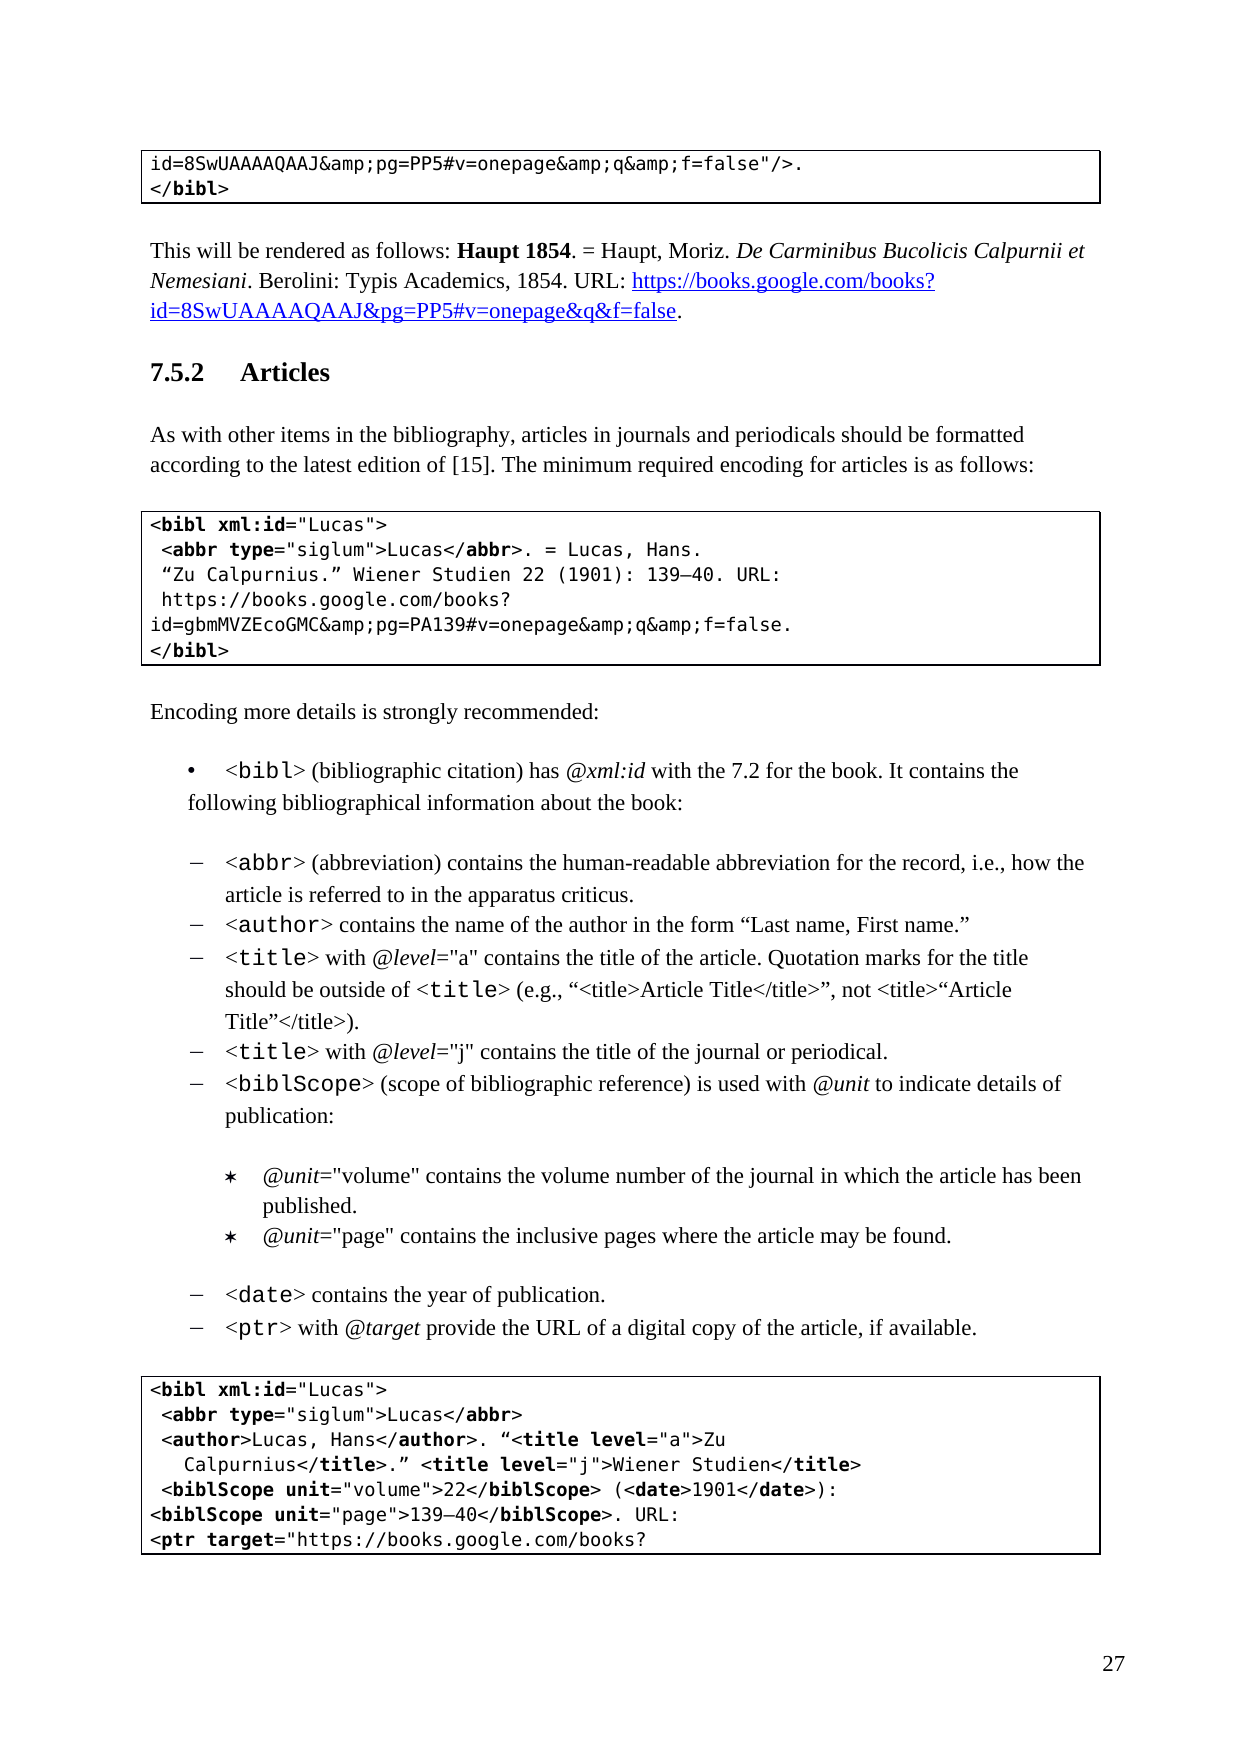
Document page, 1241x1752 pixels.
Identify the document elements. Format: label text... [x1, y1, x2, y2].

list <abbr> (abbreviation) contains the human-readable abbreviation for the record, i.e., how the article is referred to in the apparatus criticus. [187, 849, 1090, 907]
text <bibl xml:id="Lucas"> <abbr type="siglum">Lucas</abbr>. = Lucas, Hans. “Zu Calpurnius.” Wiener Studien 22 (1901): 139–40. URL: https://books.google.com/books?id=gbmMVZEcoGMC&amp;pg=PA139#v=onepage&amp;q&amp;f=false. </bibl> [142, 512, 1099, 664]
list @unit="volume" contains the volume number of the journal in which the article has been published. [225, 1162, 1090, 1218]
text <bibl xml:id="Lucas"> <abbr type="siglum">Lucas</abbr> <author>Lucas, Hans</author>. “<title level="a">Zu Calpurnius</title>.” <title level="j">Wiener Studien</title> <biblScope unit="volume">22</biblScope> (<date>1901</date>): <biblScope unit="page">139–40</biblScope>. URL: <ptr target="https://books.google.com/books? [142, 1377, 1099, 1553]
text id=8SwUAAAAQAAJ&amp;pg=PP5#v=onepage&amp;q&amp;f=false"/>. </bibl> [142, 151, 1099, 202]
list <title> with @level="j" contains the title of the journal or periodical. [187, 1038, 1090, 1066]
list <date> contains the year of publication. [187, 1282, 1090, 1310]
subtitle Articles [150, 356, 1090, 388]
list <ptr> with @target provide the URL of a digital copy of the article, if available. [187, 1314, 1090, 1342]
text As with other items in the bibliography, articles in journals and periodicals should be formatted according to the latest edition of [18]. The minimum required encoding for articles is as follows: [150, 421, 1090, 478]
list <author> contains the name of the author in the form “Last name, First name.” [187, 911, 1090, 939]
text This will be rendered as follows: Haupt 1854. = Haupt, Moriz. De Carminibus Bucolicis Calpurnii et Nemesiani. Berolini: Typis Academics, 1854. URL: https://books.google.com/books?id=8SwUAAAAQAAJ&pg=PP5#v=onepage&q&f=false. [150, 237, 1090, 323]
list <title> with @level="a" contains the title of the article. Quotation marks for the title should be outside of <title> (e.g., “<title>Article Title</title>”, not <title>“Article Title”</title>). [187, 943, 1090, 1034]
list <biblScope> (scope of bibliographic reference) is used with @unit to indicate details of publication: [187, 1070, 1090, 1129]
text Encoding more details is strongly recommended: [150, 698, 1090, 724]
list @unit="page" contains the inclusive pages where the article may be found. [225, 1222, 1090, 1248]
list <bibl> (bibliographic citation) has @xml:id with the 7.2 for the book. It contains the following bibliographical information about the book: [187, 757, 1090, 816]
